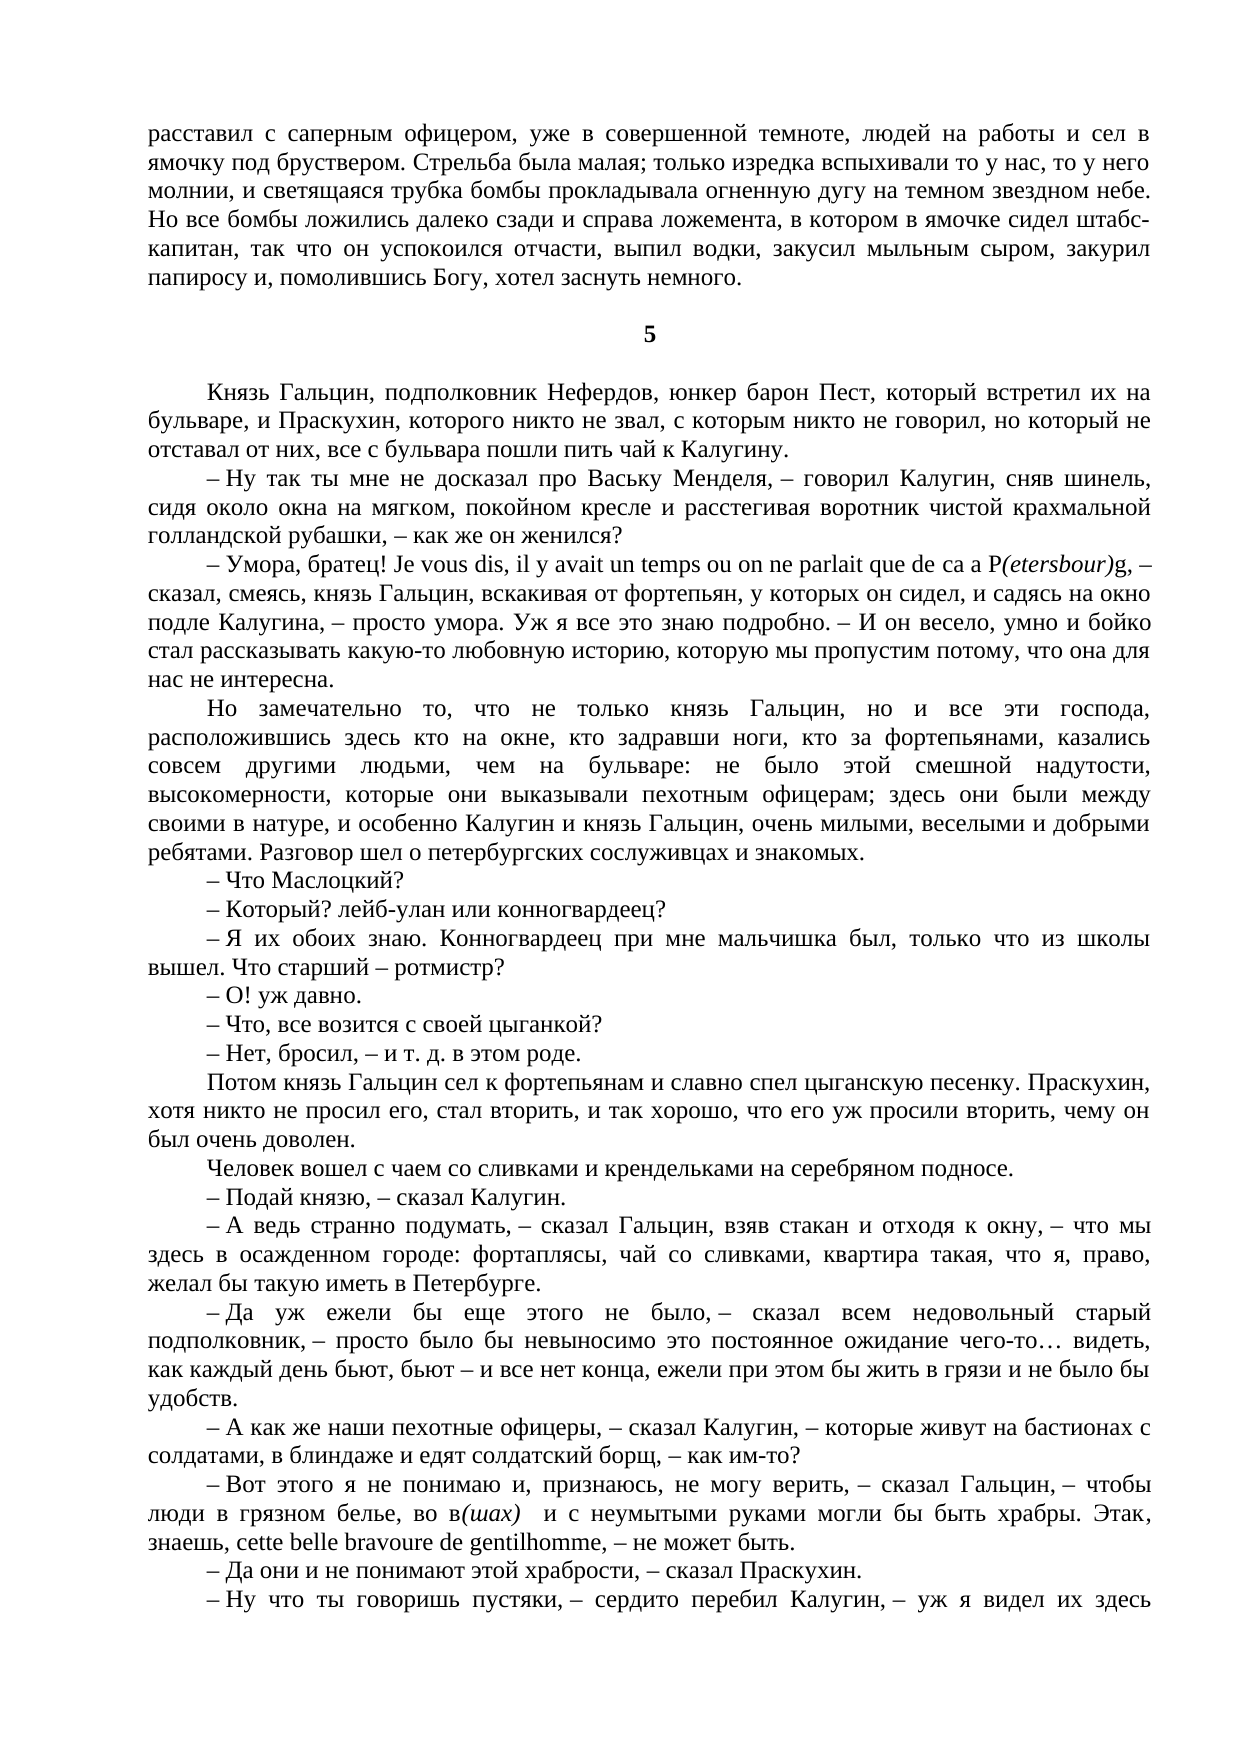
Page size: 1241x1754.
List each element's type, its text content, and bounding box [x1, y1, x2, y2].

text расставил с саперным офицером, уже в совершенной темноте, людей на работы и сел в ямочку под бруствером. Стрельба была малая; только изредка вспыхивали то у нас, то у него молнии, и светящаяся трубка бомбы прокладывала огненную дугу на темном звездном небе. Но все бомбы ложились далеко сзади и справа ложемента, в котором в ямочке сидел штабс-капитан, так что он успокоился отчасти, выпил водки, закусил мыльным сыром, закурил папиросу и, помолившись Богу, хотел заснуть немного. [148, 118, 1152, 291]
text Князь Гальцин, подполковник Нефердов, юнкер барон Пест, который встретил их на бульваре, и Праскухин, которого никто не звал, с которым никто не говорил, но который не отставал от них, все с бульвара пошли пить чай к Калугину. [148, 377, 1152, 463]
subtitle 5 [148, 319, 1152, 348]
text – Который? лейб-улан или конногвардеец? [148, 894, 1152, 923]
text Человек вошел с чаем со сливками и крендельками на серебряном подносе. [148, 1153, 1152, 1182]
text – Я их обоих знаю. Конногвардеец при мне мальчишка был, только что из школы вышел. Что старший – ротмистр? [148, 923, 1152, 981]
text Потом князь Гальцин сел к фортепьянам и славно спел цыганскую песенку. Праскухин, хотя никто не просил его, стал вторить, и так хорошо, что его уж просили вторить, чему он был очень доволен. [148, 1067, 1152, 1153]
text – Ну так ты мне не досказал про Ваську Менделя, – говорил Калугин, сняв шинель, сидя около окна на мягком, покойном кресле и расстегивая воротник чистой крахмальной голландской рубашки, – как же он женился? [148, 463, 1152, 549]
text – Да уж ежели бы еще этого не было, – сказал всем недовольный старый подполковник, – просто было бы невыносимо это постоянное ожидание чего-то… видеть, как каждый день бьют, бьют – и все нет конца, ежели при этом бы жить в грязи и не было бы удобств. [148, 1297, 1152, 1412]
text – О! уж давно. [148, 981, 1152, 1009]
text – Подай князю, – сказал Калугин. [148, 1182, 1152, 1211]
text – Нет, бросил, – и т. д. в этом роде. [148, 1038, 1152, 1067]
text – Да они и не понимают этой храбрости, – сказал Праскухин. [148, 1556, 1152, 1584]
text – Что Маслоцкий? [148, 866, 1152, 894]
text – А как же наши пехотные офицеры, – сказал Калугин, – которые живут на бастионах с солдатами, в блиндаже и едят солдатский борщ, – как им-то? [148, 1412, 1152, 1469]
text – А ведь странно подумать, – сказал Гальцин, взяв стакан и отходя к окну, – что мы здесь в осажденном городе: фортаплясы, чай со сливками, квартира такая, что я, право, желал бы такую иметь в Петербурге. [148, 1211, 1152, 1297]
text – Умора, братец! Je vous dis, il y avait un temps ou on ne parlait que de ca a P(etersbour)g, – сказал, смеясь, князь Гальцин, вскакивая от фортепьян, у которых он сидел, и садясь на окно подле Калугина, – просто умора. Уж я все это знаю подробно. – И он весело, умно и бойко стал рассказывать какую-то любовную историю, которую мы пропустим потому, что она для нас не интересна. [148, 549, 1152, 693]
text Но замечательно то, что не только князь Гальцин, но и все эти господа, расположившись здесь кто на окне, кто задравши ноги, кто за фортепьянами, казались совсем другими людьми, чем на бульваре: не было этой смешной надутости, высокомерности, которые они выказывали пехотным офицерам; здесь они были между своими в натуре, и особенно Калугин и князь Гальцин, очень милыми, веселыми и добрыми ребятами. Разговор шел о петербургских сослуживцах и знакомых. [148, 693, 1152, 866]
text – Вот этого я не понимаю и, признаюсь, не могу верить, – сказал Гальцин, – чтобы люди в грязном белье, во в(шах) и с неумытыми руками могли бы быть храбры. Этак, знаешь, cette belle bravoure de gentilhomme, – не может быть. [148, 1469, 1152, 1556]
text – Ну что ты говоришь пустяки, – сердито перебил Калугин, – уж я видел их здесь [148, 1584, 1152, 1613]
text – Что, все возится с своей цыганкой? [148, 1009, 1152, 1038]
